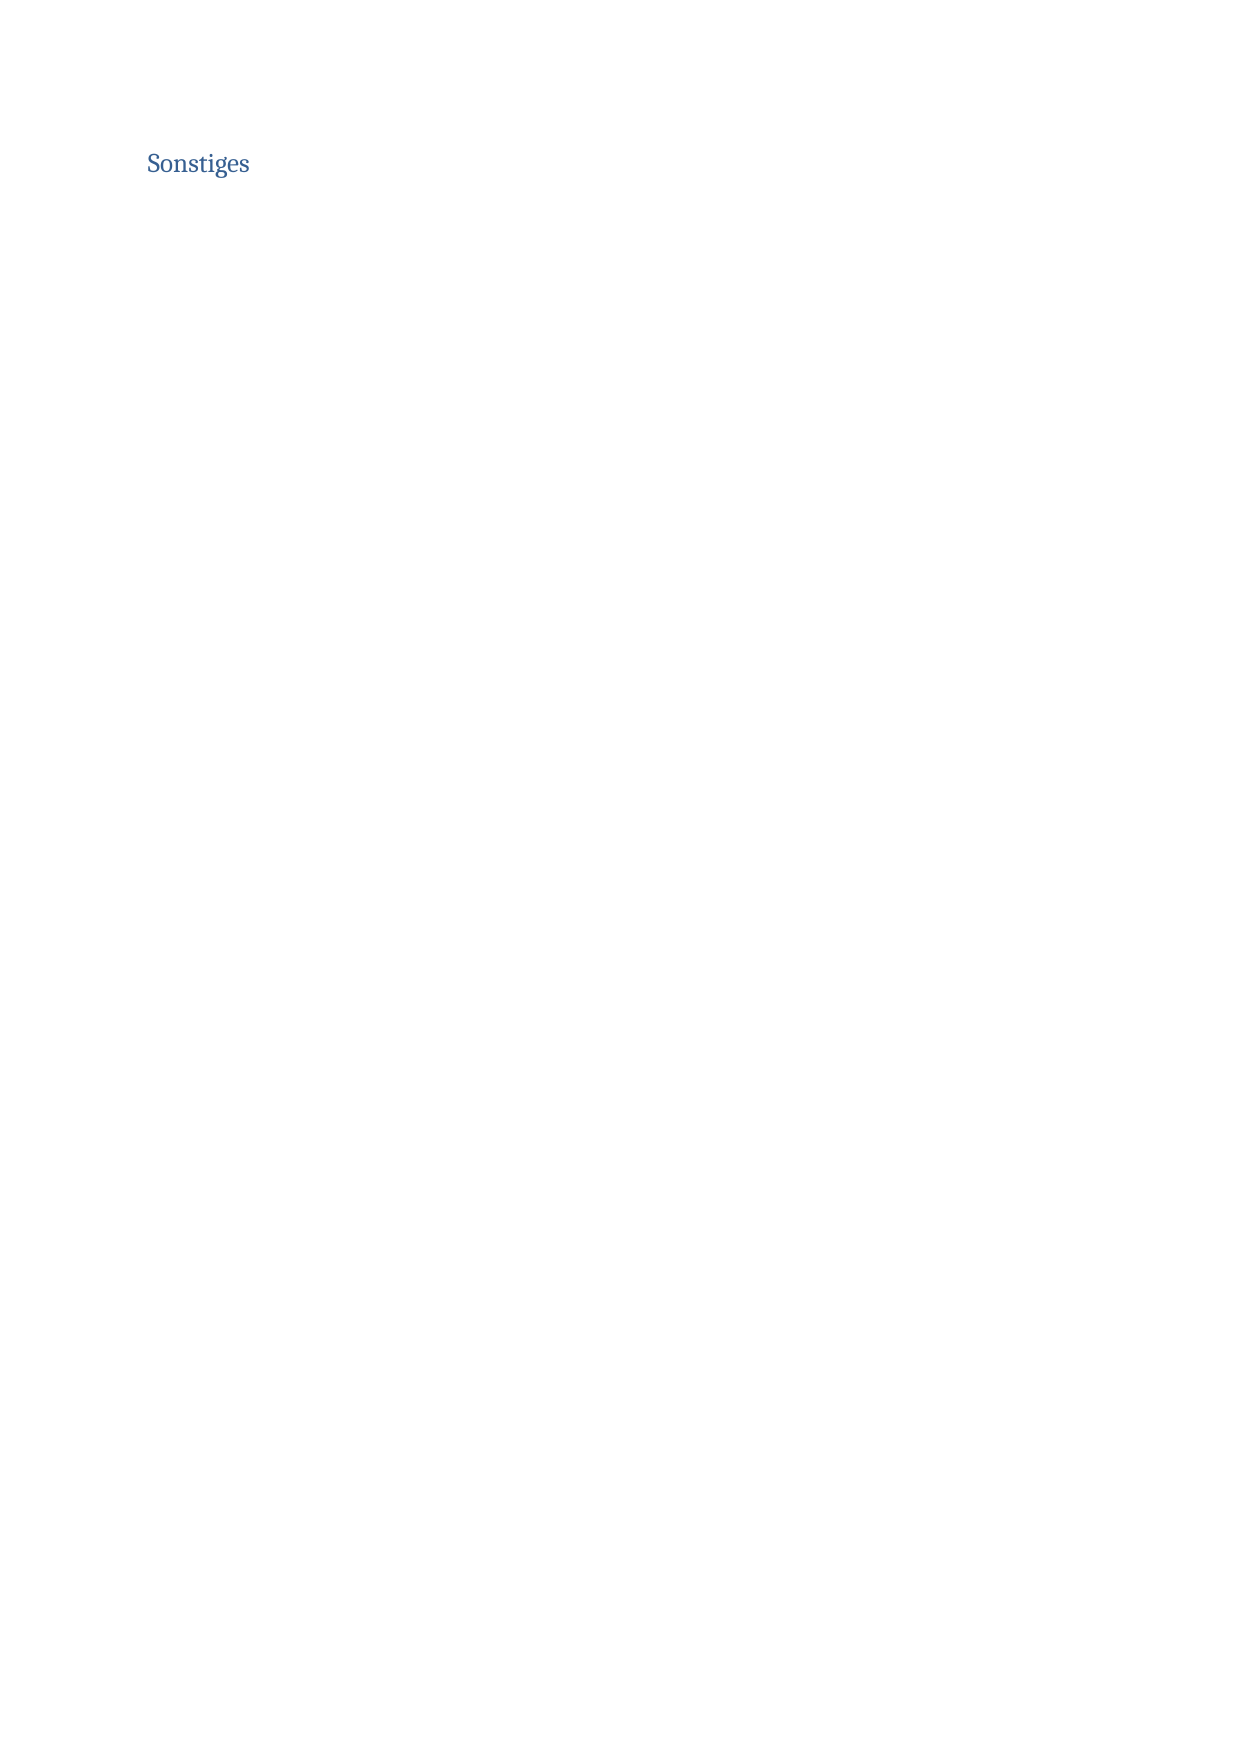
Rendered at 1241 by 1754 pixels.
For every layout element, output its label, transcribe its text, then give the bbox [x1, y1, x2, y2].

subtitle Sonstiges [148, 148, 1093, 179]
